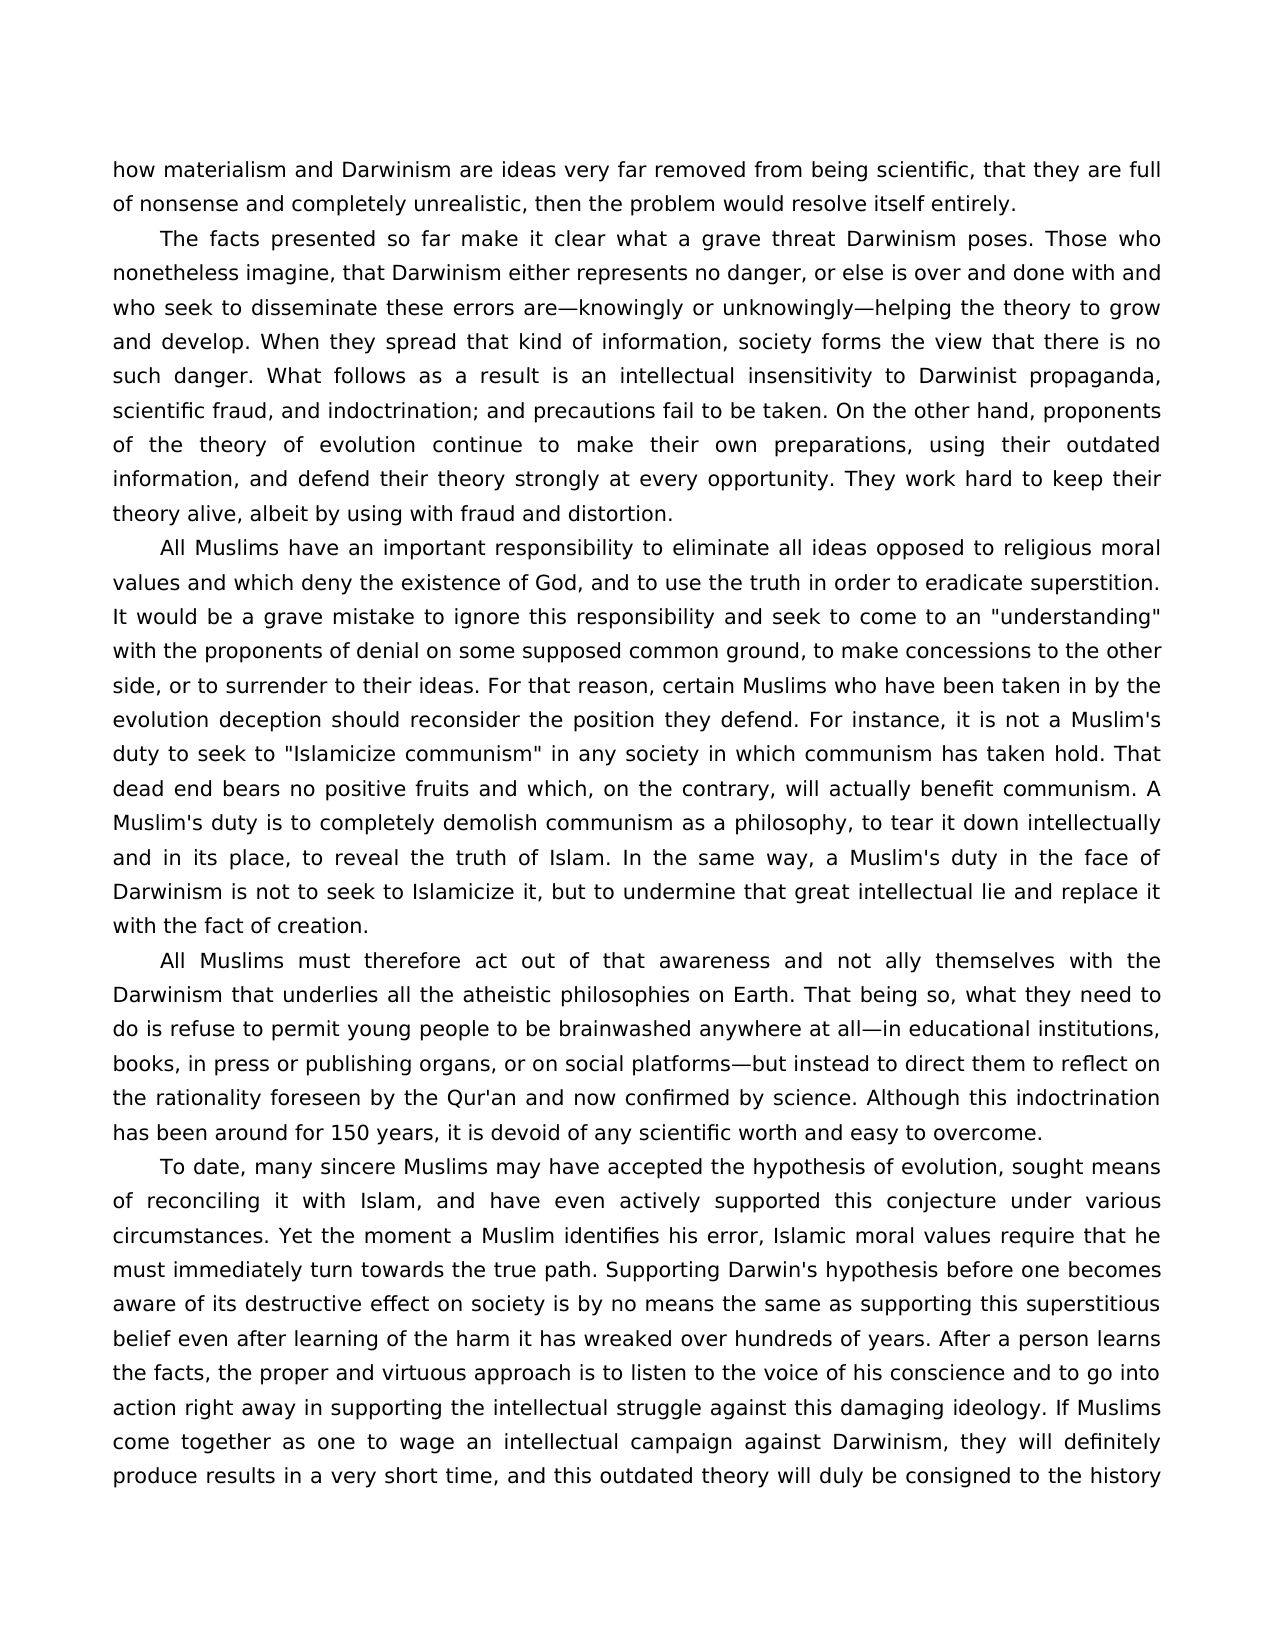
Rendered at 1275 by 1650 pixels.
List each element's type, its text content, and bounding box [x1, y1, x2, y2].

text All Muslims must therefore act out of that awareness and not ally themselves with the Darwinism that underlies all the atheistic philosophies on Earth. That being so, what they need to do is refuse to permit young people to be brainwashed anywhere at all—in educational institutions, books, in press or publishing organs, or on social platforms—but instead to direct them to reflect on the rationality foreseen by the Qur'an and now confirmed by science. Although this indoctrination has been around for 150 years, it is devoid of any scientific worth and easy to overcome. [112, 941, 1162, 1147]
text All Muslims have an important responsibility to eliminate all ideas opposed to religious moral values and which deny the existence of God, and to use the truth in order to eradicate superstition. It would be a grave mistake to ignore this responsibility and seek to come to an "understanding" with the proponents of denial on some supposed common ground, to make concessions to the other side, or to surrender to their ideas. For that reason, certain Muslims who have been taken in by the evolution deception should reconsider the position they defend. For instance, it is not a Muslim's duty to seek to "Islamicize communism" in any society in which communism has taken hold. That dead end bears no positive fruits and which, on the contrary, will actually benefit communism. A Muslim's duty is to completely demolish communism as a philosophy, to tear it down intellectually and in its place, to reveal the truth of Islam. In the same way, a Muslim's duty in the face of Darwinism is not to seek to Islamicize it, but to undermine that great intellectual lie and replace it with the fact of creation. [112, 528, 1162, 941]
text The facts presented so far make it clear what a grave threat Darwinism poses. Those who nonetheless imagine, that Darwinism either represents no danger, or else is over and done with and who seek to disseminate these errors are—knowingly or unknowingly—helping the theory to grow and develop. When they spread that kind of information, society forms the view that there is no such danger. What follows as a result is an intellectual insensitivity to Darwinist propaganda, scientific fraud, and indoctrination; and precautions fail to be taken. On the other hand, proponents of the theory of evolution continue to make their own preparations, using their outdated information, and defend their theory strongly at every opportunity. They work hard to keep their theory alive, albeit by using with fraud and distortion. [112, 219, 1162, 528]
text how materialism and Darwinism are ideas very far removed from being scientific, that they are full of nonsense and completely unrealistic, then the problem would resolve itself entirely. [112, 150, 1162, 219]
text To date, many sincere Muslims may have accepted the hypothesis of evolution, sought means of reconciling it with Islam, and have even actively supported this conjecture under various circumstances. Yet the moment a Muslim identifies his error, Islamic moral values require that he must immediately turn towards the true path. Supporting Darwin's hypothesis before one becomes aware of its destructive effect on society is by no means the same as supporting this superstitious belief even after learning of the harm it has wreaked over hundreds of years. After a person learns the facts, the proper and virtuous approach is to listen to the voice of his conscience and to go into action right away in supporting the intellectual struggle against this damaging ideology. If Muslims come together as one to wage an intellectual campaign against Darwinism, they will definitely produce results in a very short time, and this outdated theory will duly be consigned to the history [112, 1147, 1162, 1491]
